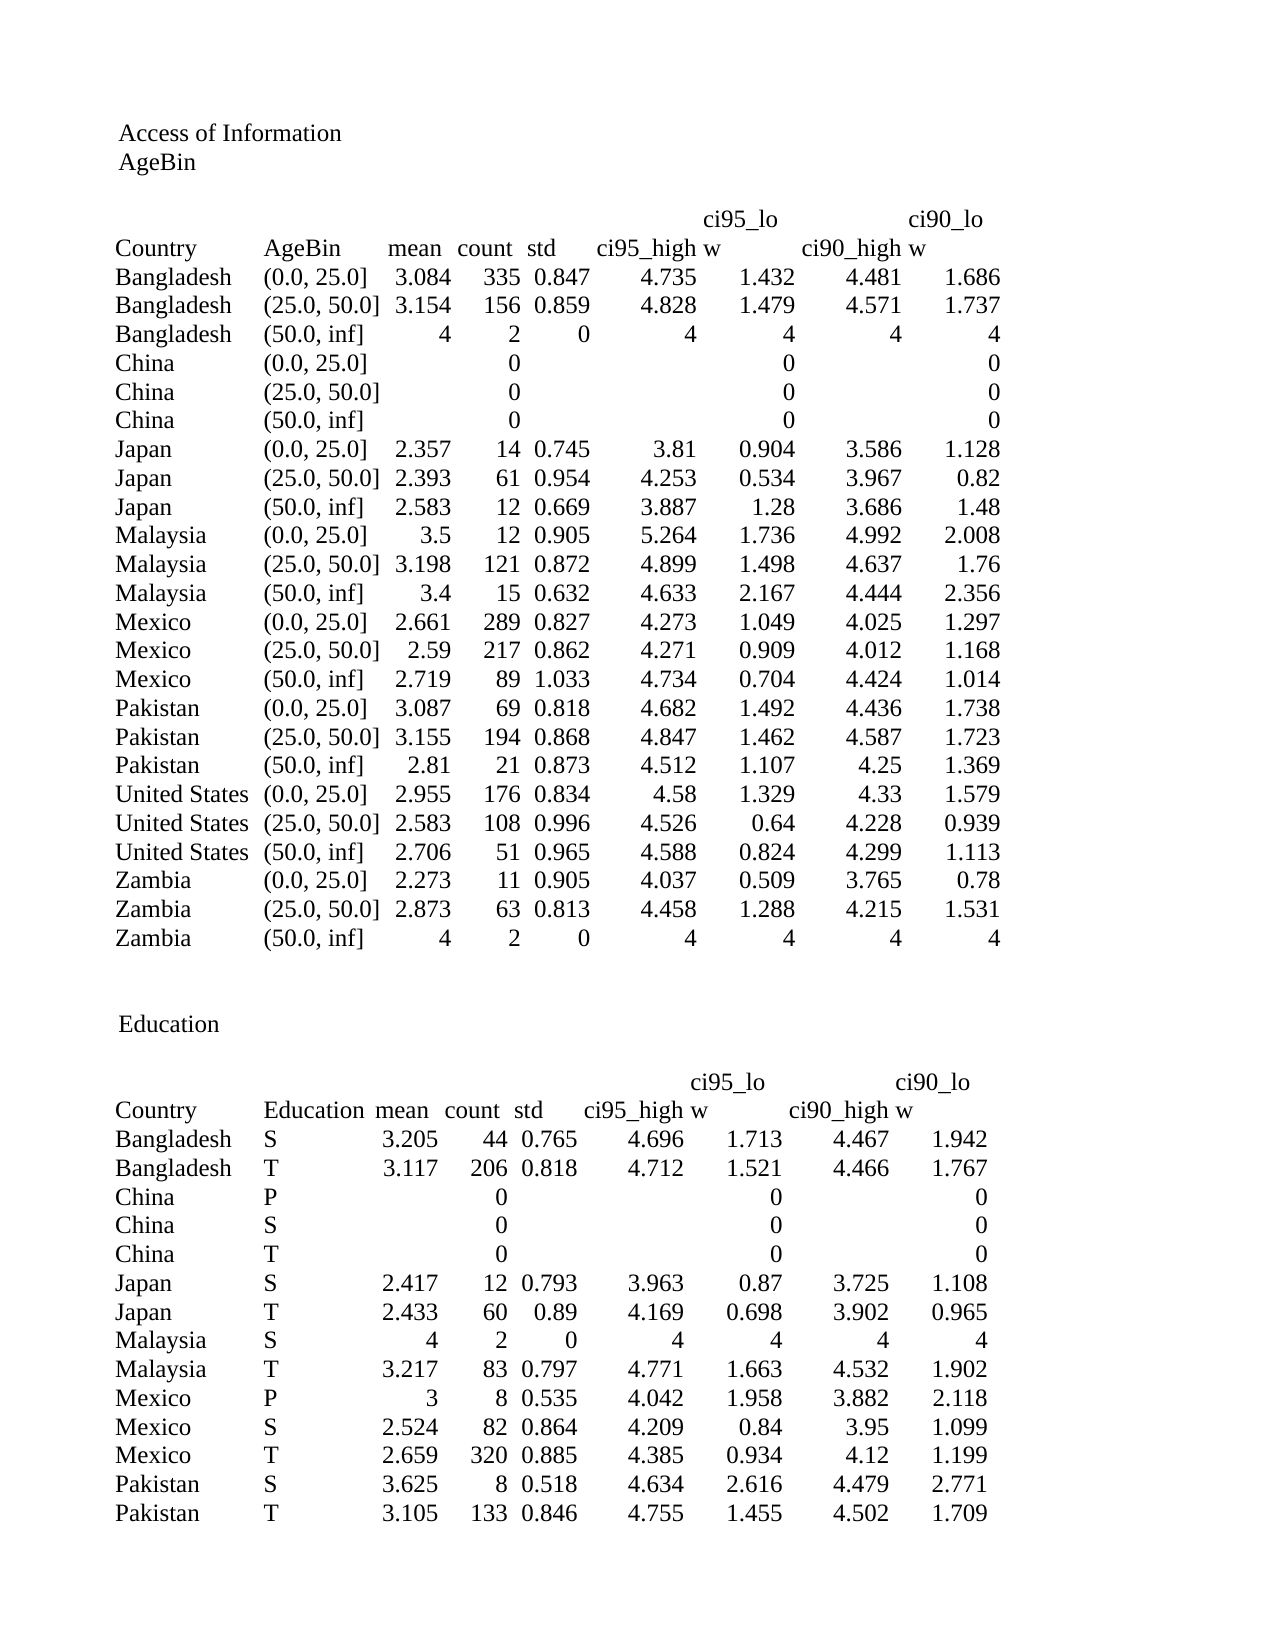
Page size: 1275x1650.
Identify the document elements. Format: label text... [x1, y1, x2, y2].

table_cell 3.95 [786, 1412, 892, 1441]
table_cell 1.723 [905, 722, 1003, 751]
table_cell 63 [454, 894, 524, 923]
table_cell [524, 348, 593, 377]
table_cell 0.827 [524, 607, 593, 636]
table_cell [580, 1211, 687, 1239]
table_cell 1.199 [892, 1441, 991, 1469]
table_cell 1.113 [905, 837, 1003, 866]
table_cell (50.0, inf] [260, 319, 384, 348]
table_cell 1.329 [700, 779, 798, 808]
table_cell [524, 406, 593, 434]
table_cell 1.498 [700, 549, 798, 578]
table_cell Malaysia [112, 1354, 260, 1383]
table_cell 0 [454, 377, 524, 406]
table_cell 0 [454, 348, 524, 377]
table_cell 1.713 [687, 1124, 786, 1153]
table_cell 5.264 [593, 521, 700, 549]
table_cell 4 [786, 1326, 892, 1354]
table_cell 3.155 [385, 722, 454, 751]
table_cell 1.033 [524, 664, 593, 693]
table_cell 2.357 [385, 434, 454, 463]
table_cell 4.436 [798, 693, 905, 722]
table_cell 1.76 [905, 549, 1003, 578]
table_cell [385, 377, 454, 406]
table_cell 0.518 [511, 1469, 580, 1498]
table_cell 4.633 [593, 578, 700, 607]
table_cell Mexico [112, 664, 260, 693]
table_cell Bangladesh [112, 262, 260, 291]
table_cell 0.824 [700, 837, 798, 866]
table_cell [385, 348, 454, 377]
table_cell 1.521 [687, 1153, 786, 1182]
table_cell 0.996 [524, 808, 593, 837]
table_cell 0.909 [700, 636, 798, 664]
table_cell 4.571 [798, 291, 905, 319]
table_cell 44 [441, 1124, 511, 1153]
table_cell 0.669 [524, 492, 593, 521]
table_cell 4.58 [593, 779, 700, 808]
table_cell [372, 1182, 441, 1211]
table_cell [524, 377, 593, 406]
table_cell China [112, 1211, 260, 1239]
table_cell 3.105 [372, 1498, 441, 1527]
table_cell (50.0, inf] [260, 837, 384, 866]
table_header ci90_low [892, 1067, 991, 1124]
table_cell 2.771 [892, 1469, 991, 1498]
table_cell (50.0, inf] [260, 923, 384, 952]
table_cell China [112, 1182, 260, 1211]
table_cell 289 [454, 607, 524, 636]
table_cell 0.939 [905, 808, 1003, 837]
table_cell 0.864 [511, 1412, 580, 1441]
table_cell (50.0, inf] [260, 664, 384, 693]
table_cell 2 [454, 923, 524, 952]
table_cell 3.686 [798, 492, 905, 521]
table_cell 156 [454, 291, 524, 319]
table_cell (0.0, 25.0] [260, 693, 384, 722]
table_cell 4.637 [798, 549, 905, 578]
table_cell 0.905 [524, 866, 593, 894]
table_cell 0.965 [892, 1297, 991, 1326]
table_cell 3.725 [786, 1268, 892, 1297]
table_cell 4.385 [580, 1441, 687, 1469]
table_cell 3.217 [372, 1354, 441, 1383]
table_cell Malaysia [112, 578, 260, 607]
table_cell 4.444 [798, 578, 905, 607]
table_cell 0.818 [511, 1153, 580, 1182]
table_cell Bangladesh [112, 1124, 260, 1153]
table_cell 0 [441, 1182, 511, 1211]
table_cell 4.299 [798, 837, 905, 866]
table_cell 1.28 [700, 492, 798, 521]
table_cell 0.84 [687, 1412, 786, 1441]
table_cell 8 [441, 1383, 511, 1412]
table_cell 4 [892, 1326, 991, 1354]
table_cell [798, 348, 905, 377]
table_cell 0 [524, 923, 593, 952]
table_cell 4 [385, 319, 454, 348]
table_cell 4.682 [593, 693, 700, 722]
table_cell 2.524 [372, 1412, 441, 1441]
table_cell (0.0, 25.0] [260, 866, 384, 894]
table_cell 12 [441, 1268, 511, 1297]
table_cell 4.588 [593, 837, 700, 866]
table_cell 1.709 [892, 1498, 991, 1527]
table_cell 11 [454, 866, 524, 894]
table_cell Pakistan [112, 1469, 260, 1498]
table_cell Mexico [112, 1412, 260, 1441]
table_cell 0.846 [511, 1498, 580, 1527]
table_cell 335 [454, 262, 524, 291]
table_cell 0 [905, 406, 1003, 434]
table_cell United States [112, 837, 260, 866]
table_cell S [260, 1124, 372, 1153]
table_cell 2.118 [892, 1383, 991, 1412]
table_cell 2.873 [385, 894, 454, 923]
table_cell P [260, 1383, 372, 1412]
table_cell 4.466 [786, 1153, 892, 1182]
table_cell 1.128 [905, 434, 1003, 463]
table_cell 4.042 [580, 1383, 687, 1412]
table_cell 1.369 [905, 751, 1003, 779]
table_cell 4.012 [798, 636, 905, 664]
table_cell [580, 1182, 687, 1211]
table_cell 12 [454, 492, 524, 521]
table_cell 4.025 [798, 607, 905, 636]
table_cell 0 [892, 1239, 991, 1268]
table_cell United States [112, 808, 260, 837]
table_cell 3.625 [372, 1469, 441, 1498]
table_cell 2.583 [385, 808, 454, 837]
table_header count [454, 204, 524, 262]
table_cell 3.882 [786, 1383, 892, 1412]
table_cell China [112, 348, 260, 377]
table_cell 2.273 [385, 866, 454, 894]
table_cell (0.0, 25.0] [260, 434, 384, 463]
table_cell 0 [892, 1182, 991, 1211]
table_cell Zambia [112, 866, 260, 894]
table_cell [372, 1211, 441, 1239]
table_cell 1.168 [905, 636, 1003, 664]
table_cell 194 [454, 722, 524, 751]
table_cell [580, 1239, 687, 1268]
table_cell 4.847 [593, 722, 700, 751]
table_cell United States [112, 779, 260, 808]
table_cell 1.737 [905, 291, 1003, 319]
table_cell China [112, 1239, 260, 1268]
table_cell Mexico [112, 636, 260, 664]
table_cell S [260, 1268, 372, 1297]
table_cell 4 [798, 319, 905, 348]
table_cell 0 [700, 377, 798, 406]
table_cell 1.579 [905, 779, 1003, 808]
table_cell 0.965 [524, 837, 593, 866]
table_cell 0.698 [687, 1297, 786, 1326]
table_cell [511, 1211, 580, 1239]
table_cell [798, 406, 905, 434]
table_cell 4.502 [786, 1498, 892, 1527]
table_cell 0.818 [524, 693, 593, 722]
table_cell 2.59 [385, 636, 454, 664]
table_cell 0.89 [511, 1297, 580, 1326]
table_cell 1.288 [700, 894, 798, 923]
table_cell [511, 1239, 580, 1268]
table_cell 0 [511, 1326, 580, 1354]
table_cell T [260, 1297, 372, 1326]
table_cell 4.037 [593, 866, 700, 894]
table_cell 4.587 [798, 722, 905, 751]
table_cell 4.992 [798, 521, 905, 549]
table_cell Zambia [112, 923, 260, 952]
table_header Country [112, 204, 260, 262]
table_cell 1.663 [687, 1354, 786, 1383]
table_cell Bangladesh [112, 319, 260, 348]
table_cell 108 [454, 808, 524, 837]
table_cell 0.64 [700, 808, 798, 837]
table_cell (50.0, inf] [260, 406, 384, 434]
table_header ci90_high [786, 1067, 892, 1124]
table_cell 21 [454, 751, 524, 779]
table_cell 0 [687, 1211, 786, 1239]
table_cell 3.887 [593, 492, 700, 521]
table_cell (25.0, 50.0] [260, 291, 384, 319]
table_cell [786, 1239, 892, 1268]
table_cell 14 [454, 434, 524, 463]
table_cell Pakistan [112, 751, 260, 779]
table_cell 0.704 [700, 664, 798, 693]
table_header ci95_high [580, 1067, 687, 1124]
table_cell (0.0, 25.0] [260, 779, 384, 808]
table_cell 2.417 [372, 1268, 441, 1297]
table_cell 2.616 [687, 1469, 786, 1498]
table_header ci95_high [593, 204, 700, 262]
table_cell Japan [112, 463, 260, 492]
table_cell Pakistan [112, 722, 260, 751]
table_cell (50.0, inf] [260, 492, 384, 521]
table_cell 2.81 [385, 751, 454, 779]
table_header AgeBin [260, 204, 384, 262]
table_header ci90_high [798, 204, 905, 262]
table_cell Malaysia [112, 1326, 260, 1354]
table_cell 0.535 [511, 1383, 580, 1412]
table_cell (50.0, inf] [260, 751, 384, 779]
table_cell 1.014 [905, 664, 1003, 693]
table_cell 4.481 [798, 262, 905, 291]
table_cell [593, 377, 700, 406]
table_cell Malaysia [112, 549, 260, 578]
table_cell 0 [687, 1182, 786, 1211]
table_cell Mexico [112, 607, 260, 636]
table_cell 82 [441, 1412, 511, 1441]
table_cell 176 [454, 779, 524, 808]
table_cell 0.632 [524, 578, 593, 607]
table_cell 4.215 [798, 894, 905, 923]
table_cell 2.433 [372, 1297, 441, 1326]
table_cell P [260, 1182, 372, 1211]
table_cell 133 [441, 1498, 511, 1527]
table_cell 1.462 [700, 722, 798, 751]
table_cell Mexico [112, 1383, 260, 1412]
table_cell [798, 377, 905, 406]
table_cell 1.767 [892, 1153, 991, 1182]
table_cell (25.0, 50.0] [260, 377, 384, 406]
table_cell 1.492 [700, 693, 798, 722]
table_cell China [112, 406, 260, 434]
table_cell Bangladesh [112, 1153, 260, 1182]
table_cell [786, 1211, 892, 1239]
table_cell 4.479 [786, 1469, 892, 1498]
table_cell S [260, 1412, 372, 1441]
table_cell 0.954 [524, 463, 593, 492]
table_header std [524, 204, 593, 262]
table_cell 320 [441, 1441, 511, 1469]
table_header count [441, 1067, 511, 1124]
table_cell 4.696 [580, 1124, 687, 1153]
table_cell 0.834 [524, 779, 593, 808]
table_cell 69 [454, 693, 524, 722]
table_cell 121 [454, 549, 524, 578]
table_cell (25.0, 50.0] [260, 549, 384, 578]
table_cell Mexico [112, 1441, 260, 1469]
table_cell China [112, 377, 260, 406]
table_cell 4.253 [593, 463, 700, 492]
table_cell 4.634 [580, 1469, 687, 1498]
table_cell 3.4 [385, 578, 454, 607]
table_cell 2.706 [385, 837, 454, 866]
table_cell 0 [441, 1211, 511, 1239]
table_cell (25.0, 50.0] [260, 808, 384, 837]
table_cell 4 [593, 923, 700, 952]
table_cell [385, 406, 454, 434]
table_cell 1.738 [905, 693, 1003, 722]
table_cell 3.81 [593, 434, 700, 463]
table_cell 4 [372, 1326, 441, 1354]
table_cell 0.745 [524, 434, 593, 463]
table_cell S [260, 1326, 372, 1354]
table_cell Zambia [112, 894, 260, 923]
table_cell (25.0, 50.0] [260, 636, 384, 664]
table_cell 0 [700, 406, 798, 434]
table_cell 4 [593, 319, 700, 348]
text AgeBin [118, 147, 1157, 176]
table_cell Japan [112, 1268, 260, 1297]
table_cell 3.154 [385, 291, 454, 319]
table_cell Bangladesh [112, 291, 260, 319]
table_header ci90_low [905, 204, 1003, 262]
table_cell 0 [454, 406, 524, 434]
table_cell 0.847 [524, 262, 593, 291]
table_cell 4.512 [593, 751, 700, 779]
table_cell [511, 1182, 580, 1211]
table_cell 4.12 [786, 1441, 892, 1469]
table_cell 0.872 [524, 549, 593, 578]
table_cell 4 [700, 319, 798, 348]
table_cell 0.797 [511, 1354, 580, 1383]
table_header Country [112, 1067, 260, 1124]
table_header mean [372, 1067, 441, 1124]
table_cell S [260, 1211, 372, 1239]
text Education [118, 1009, 1157, 1038]
table_cell 0.82 [905, 463, 1003, 492]
table_cell 4.735 [593, 262, 700, 291]
table_cell 4.458 [593, 894, 700, 923]
table_cell 4.532 [786, 1354, 892, 1383]
table_cell Japan [112, 1297, 260, 1326]
table_cell 61 [454, 463, 524, 492]
table_cell 1.942 [892, 1124, 991, 1153]
table_header Education [260, 1067, 372, 1124]
table_header ci95_low [687, 1067, 786, 1124]
table_cell 12 [454, 521, 524, 549]
table_cell 51 [454, 837, 524, 866]
table_cell 1.107 [700, 751, 798, 779]
table_cell 2 [441, 1326, 511, 1354]
table_header std [511, 1067, 580, 1124]
table_cell 0.793 [511, 1268, 580, 1297]
table_cell Japan [112, 434, 260, 463]
table_cell 217 [454, 636, 524, 664]
table_cell 1.297 [905, 607, 1003, 636]
table_cell 4.467 [786, 1124, 892, 1153]
table_cell 3.198 [385, 549, 454, 578]
table_cell 0.509 [700, 866, 798, 894]
table_cell 3.963 [580, 1268, 687, 1297]
table_cell 4.734 [593, 664, 700, 693]
table_cell 0.765 [511, 1124, 580, 1153]
table_cell 3.967 [798, 463, 905, 492]
table_cell 2.661 [385, 607, 454, 636]
table_cell 1.108 [892, 1268, 991, 1297]
table_cell 3.765 [798, 866, 905, 894]
table_cell 0 [524, 319, 593, 348]
table_cell (0.0, 25.0] [260, 607, 384, 636]
table_cell 83 [441, 1354, 511, 1383]
table_cell 0 [905, 377, 1003, 406]
table_cell T [260, 1239, 372, 1268]
table_cell 1.531 [905, 894, 1003, 923]
table_cell 4.771 [580, 1354, 687, 1383]
table_cell 0.904 [700, 434, 798, 463]
table_cell 2.008 [905, 521, 1003, 549]
table_cell 2.167 [700, 578, 798, 607]
table_cell 0 [892, 1211, 991, 1239]
table_cell 3.5 [385, 521, 454, 549]
table_cell 2 [454, 319, 524, 348]
table_cell 89 [454, 664, 524, 693]
table_cell 1.686 [905, 262, 1003, 291]
table_cell [786, 1182, 892, 1211]
table_cell 0.78 [905, 866, 1003, 894]
table_cell 2.583 [385, 492, 454, 521]
table_cell Pakistan [112, 1498, 260, 1527]
table_cell 0.885 [511, 1441, 580, 1469]
table_cell 3.084 [385, 262, 454, 291]
table_cell [372, 1239, 441, 1268]
table_cell 4.228 [798, 808, 905, 837]
table_cell 4 [905, 923, 1003, 952]
table_cell 4.755 [580, 1498, 687, 1527]
table_cell 4.25 [798, 751, 905, 779]
table_cell 2.955 [385, 779, 454, 808]
table_cell 1.48 [905, 492, 1003, 521]
table_cell T [260, 1354, 372, 1383]
table_cell 1.099 [892, 1412, 991, 1441]
table_cell 3 [372, 1383, 441, 1412]
table_cell Japan [112, 492, 260, 521]
table_cell (0.0, 25.0] [260, 521, 384, 549]
table_cell (25.0, 50.0] [260, 463, 384, 492]
text Access of Information [118, 118, 1157, 147]
table_cell 0 [441, 1239, 511, 1268]
table_cell 0.813 [524, 894, 593, 923]
table_cell (25.0, 50.0] [260, 894, 384, 923]
table_cell 0.859 [524, 291, 593, 319]
table_cell 2.393 [385, 463, 454, 492]
table_cell 2.356 [905, 578, 1003, 607]
table_cell (0.0, 25.0] [260, 348, 384, 377]
table_cell 1.736 [700, 521, 798, 549]
table_cell 0 [687, 1239, 786, 1268]
table_cell 4.899 [593, 549, 700, 578]
table_cell [593, 406, 700, 434]
table_cell 1.479 [700, 291, 798, 319]
table_cell 1.902 [892, 1354, 991, 1383]
table_cell 3.902 [786, 1297, 892, 1326]
table_cell 1.049 [700, 607, 798, 636]
table_cell T [260, 1153, 372, 1182]
table_cell [593, 348, 700, 377]
table_cell 0.868 [524, 722, 593, 751]
table_cell 0.534 [700, 463, 798, 492]
table_cell T [260, 1441, 372, 1469]
table_cell 4 [385, 923, 454, 952]
table_cell 0 [700, 348, 798, 377]
table_cell 4.526 [593, 808, 700, 837]
table_cell 0.934 [687, 1441, 786, 1469]
table_cell 4 [905, 319, 1003, 348]
table_cell 15 [454, 578, 524, 607]
table_cell 4.424 [798, 664, 905, 693]
table_cell 3.205 [372, 1124, 441, 1153]
table_cell 2.719 [385, 664, 454, 693]
table_cell (0.0, 25.0] [260, 262, 384, 291]
table_cell 3.087 [385, 693, 454, 722]
table_cell 3.586 [798, 434, 905, 463]
table_cell 60 [441, 1297, 511, 1326]
table_cell Pakistan [112, 693, 260, 722]
table_cell T [260, 1498, 372, 1527]
table_cell 206 [441, 1153, 511, 1182]
table_cell 8 [441, 1469, 511, 1498]
table_cell 4.712 [580, 1153, 687, 1182]
table_cell 1.455 [687, 1498, 786, 1527]
table_cell 4 [700, 923, 798, 952]
table_cell 4.33 [798, 779, 905, 808]
table_header mean [385, 204, 454, 262]
table_header ci95_low [700, 204, 798, 262]
table_cell 4.273 [593, 607, 700, 636]
table_cell 4 [798, 923, 905, 952]
table_cell 4.169 [580, 1297, 687, 1326]
table_cell 1.432 [700, 262, 798, 291]
table_cell 0.905 [524, 521, 593, 549]
table_cell Malaysia [112, 521, 260, 549]
table_cell 4.209 [580, 1412, 687, 1441]
table_cell 0 [905, 348, 1003, 377]
table_cell 4.828 [593, 291, 700, 319]
table_cell 4 [580, 1326, 687, 1354]
table_cell 4.271 [593, 636, 700, 664]
table_cell 0.873 [524, 751, 593, 779]
table_cell (50.0, inf] [260, 578, 384, 607]
table_cell 0.87 [687, 1268, 786, 1297]
table_cell 2.659 [372, 1441, 441, 1469]
table_cell (25.0, 50.0] [260, 722, 384, 751]
table_cell 0.862 [524, 636, 593, 664]
table_cell S [260, 1469, 372, 1498]
table_cell 1.958 [687, 1383, 786, 1412]
table_cell 4 [687, 1326, 786, 1354]
table_cell 3.117 [372, 1153, 441, 1182]
